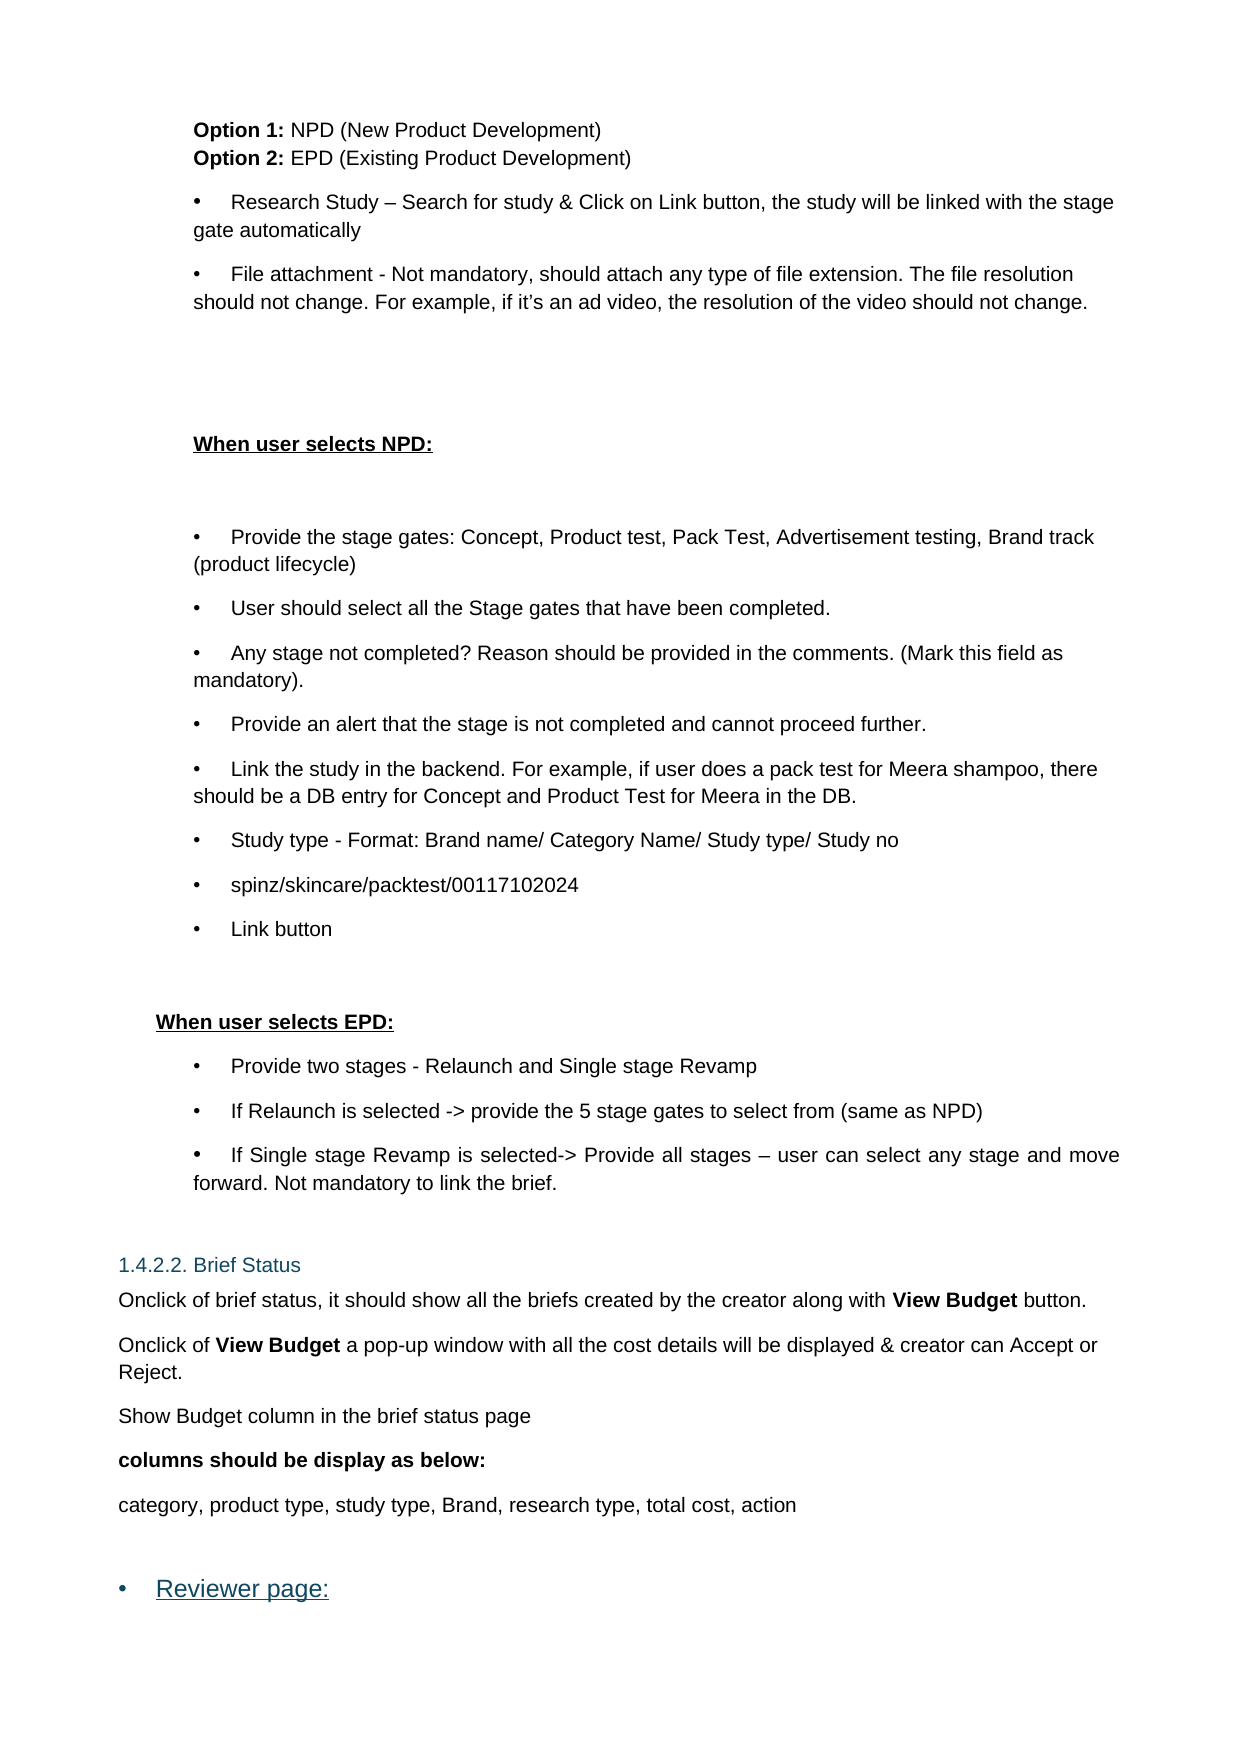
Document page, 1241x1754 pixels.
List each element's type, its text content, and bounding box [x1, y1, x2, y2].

list spinz/skincare/packtest/00117102024 [156, 873, 1122, 897]
text columns should be display as below: [118, 1448, 1122, 1472]
text Option 1: NPD (New Product Development) Option 2: EPD (Existing Product Development) [193, 118, 1122, 169]
list File attachment - Not mandatory, should attach any type of file extension. The file resolution should not change. For example, if it’s an ad video, the resolution of the video should not change. [156, 262, 1122, 313]
list Any stage not completed? Reason should be provided in the comments. (Mark this field as mandatory). [156, 641, 1122, 692]
list Research Study – Search for study & Click on Link button, the study will be linked with the stage gate automatically [156, 190, 1122, 242]
list Reviewer page: [81, 1574, 1122, 1603]
list If Single stage Revamp is selected-> Provide all stages – user can select any stage and move forward. Not mandatory to link the brief. [156, 1143, 1122, 1195]
text Show Budget column in the brief status page [118, 1404, 1122, 1428]
list Study type - Format: Brand name/ Category Name/ Study type/ Study no [156, 828, 1122, 852]
list If Relaunch is selected -> provide the 5 stage gates to select from (same as NPD) [156, 1098, 1122, 1122]
list Provide the stage gates: Concept, Product test, Pack Test, Advertisement testing, Brand track (product lifecycle) [156, 524, 1122, 576]
list Link the study in the backend. For example, if user does a pack test for Meera shampoo, there should be a DB entry for Concept and Product Test for Meera in the DB. [156, 757, 1122, 808]
text Onclick of View Budget a pop-up window with all the cost details will be displayed & creator can Accept or Reject. [118, 1332, 1122, 1384]
list Link button [156, 917, 1122, 941]
list Provide two stages - Relaunch and Single stage Revamp [156, 1054, 1122, 1078]
list Provide an alert that the stage is not completed and cannot proceed further. [156, 712, 1122, 736]
text When user selects NPD: [193, 431, 1122, 455]
text category, product type, study type, Brand, research type, total cost, action [118, 1492, 1122, 1516]
text 1.4.2.2. Brief Status [118, 1252, 1122, 1276]
list User should select all the Stage gates that have been completed. [156, 596, 1122, 620]
text When user selects EPD: [118, 1010, 1122, 1034]
text Onclick of brief status, it should show all the briefs created by the creator along with View Budget button. [118, 1288, 1122, 1312]
